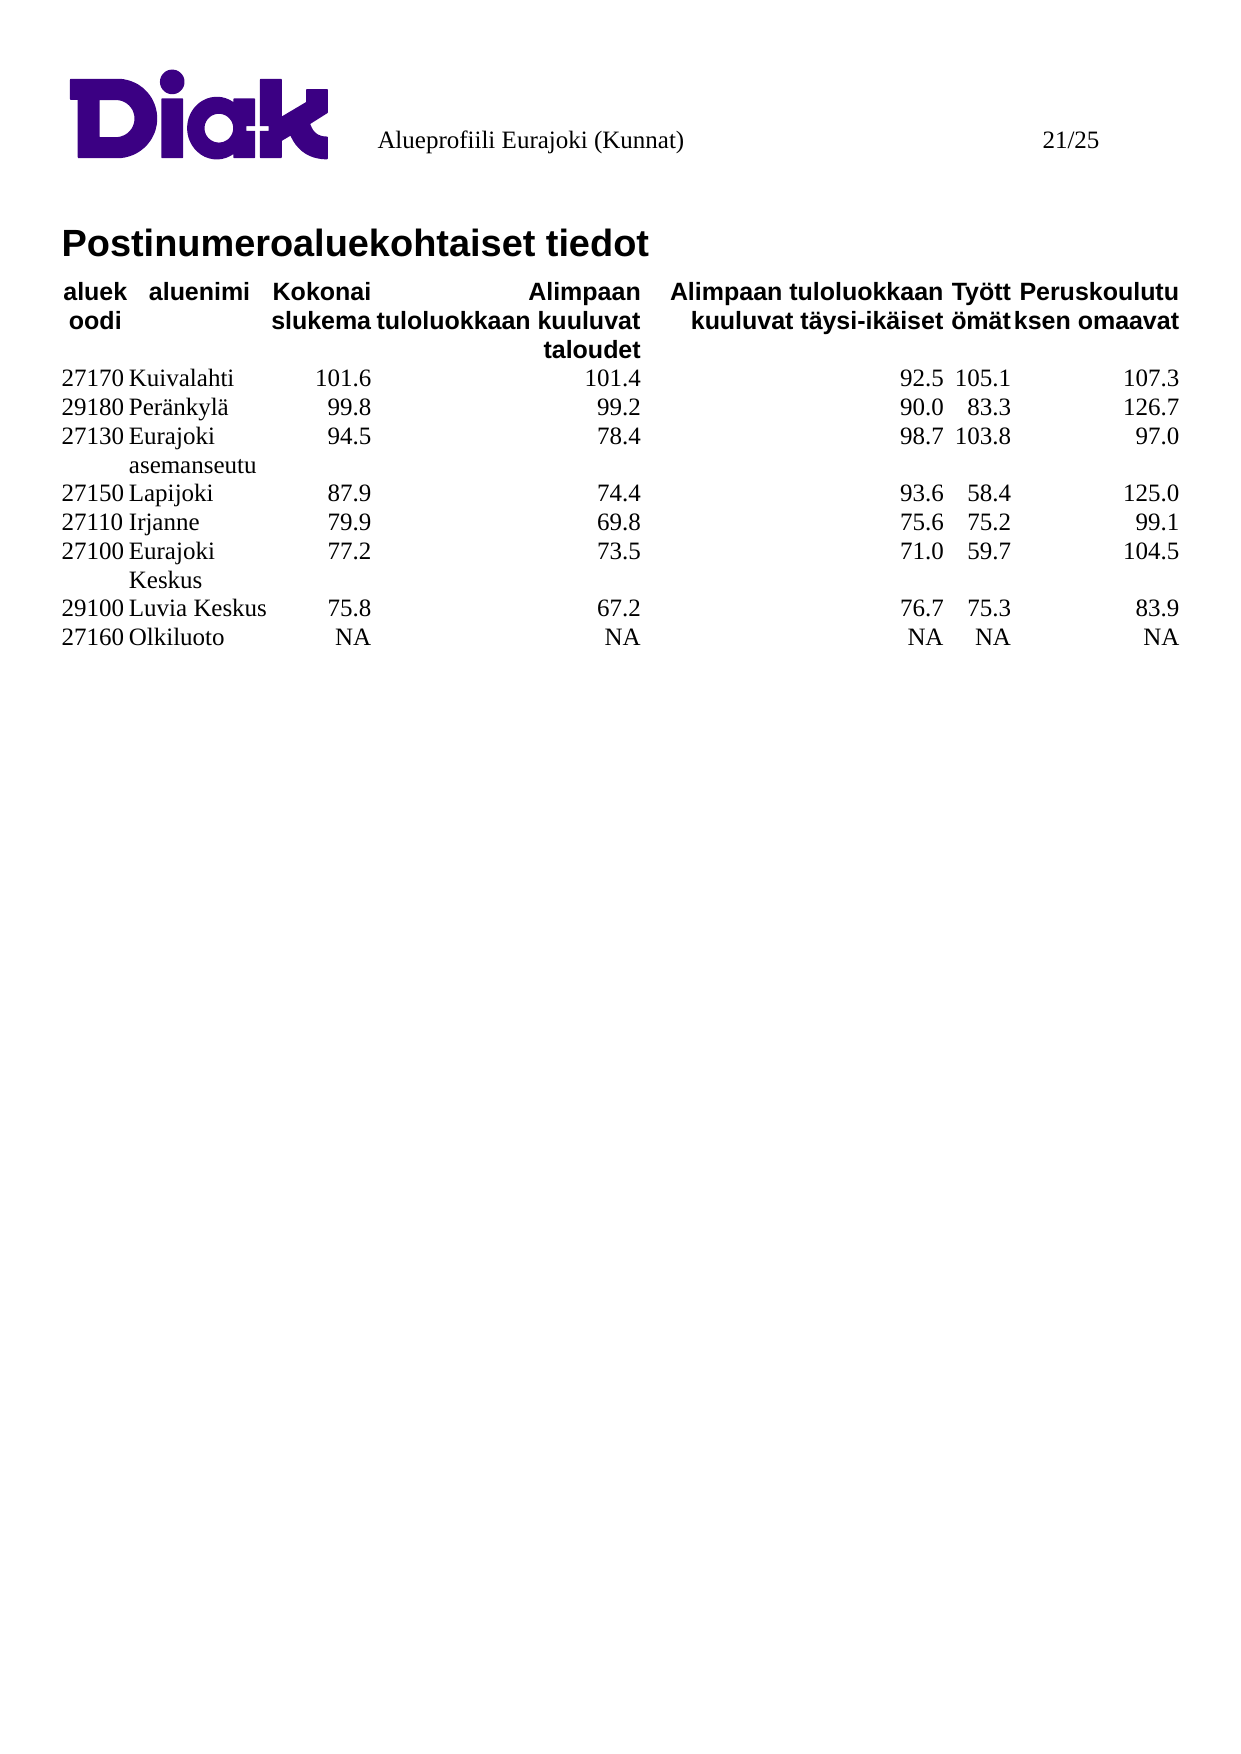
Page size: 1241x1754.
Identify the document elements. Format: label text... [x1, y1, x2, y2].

table_cell 87.9 [270, 479, 371, 507]
table_cell Olkiluoto [129, 622, 270, 651]
table_cell 29180 [61, 392, 129, 421]
table_header Alimpaan tuloluokkaan kuuluvat täysi-ikäiset [640, 277, 943, 363]
table_cell NA [943, 622, 1011, 651]
table_cell 67.2 [371, 594, 640, 622]
table_cell 105.1 [943, 364, 1011, 392]
table_cell 99.2 [371, 392, 640, 421]
table_cell 27130 [61, 421, 129, 478]
table_cell 92.5 [640, 364, 943, 392]
table_header Peruskoulutuksen omaavat [1011, 277, 1179, 363]
table_cell 125.0 [1011, 479, 1179, 507]
table_header Alimpaan tuloluokkaan kuuluvat taloudet [371, 277, 640, 363]
table_cell 29100 [61, 594, 129, 622]
table_cell Irjanne [129, 507, 270, 536]
table_cell 83.9 [1011, 594, 1179, 622]
table_cell 101.6 [270, 364, 371, 392]
table_cell Eurajoki Keskus [129, 536, 270, 593]
table_cell 103.8 [943, 421, 1011, 478]
table_header Kokonaislukema [270, 277, 371, 363]
table_cell NA [1011, 622, 1179, 651]
table_cell 69.8 [371, 507, 640, 536]
table_cell Peränkylä [129, 392, 270, 421]
table_cell 90.0 [640, 392, 943, 421]
table_cell 93.6 [640, 479, 943, 507]
table_cell 98.7 [640, 421, 943, 478]
table_cell 77.2 [270, 536, 371, 593]
table_cell 104.5 [1011, 536, 1179, 593]
table_cell 99.1 [1011, 507, 1179, 536]
table_cell 75.6 [640, 507, 943, 536]
table_cell NA [270, 622, 371, 651]
subtitle Postinumeroaluekohtaiset tiedot [61, 221, 1179, 265]
table_cell 58.4 [943, 479, 1011, 507]
table_cell 71.0 [640, 536, 943, 593]
table_cell 99.8 [270, 392, 371, 421]
table_cell 97.0 [1011, 421, 1179, 478]
table_cell Luvia Keskus [129, 594, 270, 622]
table_cell 74.4 [371, 479, 640, 507]
table_cell 126.7 [1011, 392, 1179, 421]
table_cell 78.4 [371, 421, 640, 478]
table_cell 27100 [61, 536, 129, 593]
table_cell 75.2 [943, 507, 1011, 536]
table_cell 59.7 [943, 536, 1011, 593]
table_cell Kuivalahti [129, 364, 270, 392]
table_cell 79.9 [270, 507, 371, 536]
table_cell 76.7 [640, 594, 943, 622]
table_cell Lapijoki [129, 479, 270, 507]
table_cell 73.5 [371, 536, 640, 593]
table_cell 107.3 [1011, 364, 1179, 392]
table_cell 75.8 [270, 594, 371, 622]
table_cell 83.3 [943, 392, 1011, 421]
table_cell Eurajoki asemanseutu [129, 421, 270, 478]
table_cell 94.5 [270, 421, 371, 478]
table_header aluekoodi [61, 277, 129, 363]
table_cell 27160 [61, 622, 129, 651]
table_cell 27150 [61, 479, 129, 507]
table_cell NA [371, 622, 640, 651]
table_header Työttömät [943, 277, 1011, 363]
table_cell 27170 [61, 364, 129, 392]
table_cell NA [640, 622, 943, 651]
table_cell 101.4 [371, 364, 640, 392]
table_cell 27110 [61, 507, 129, 536]
table_cell 75.3 [943, 594, 1011, 622]
table_header aluenimi [129, 277, 270, 363]
